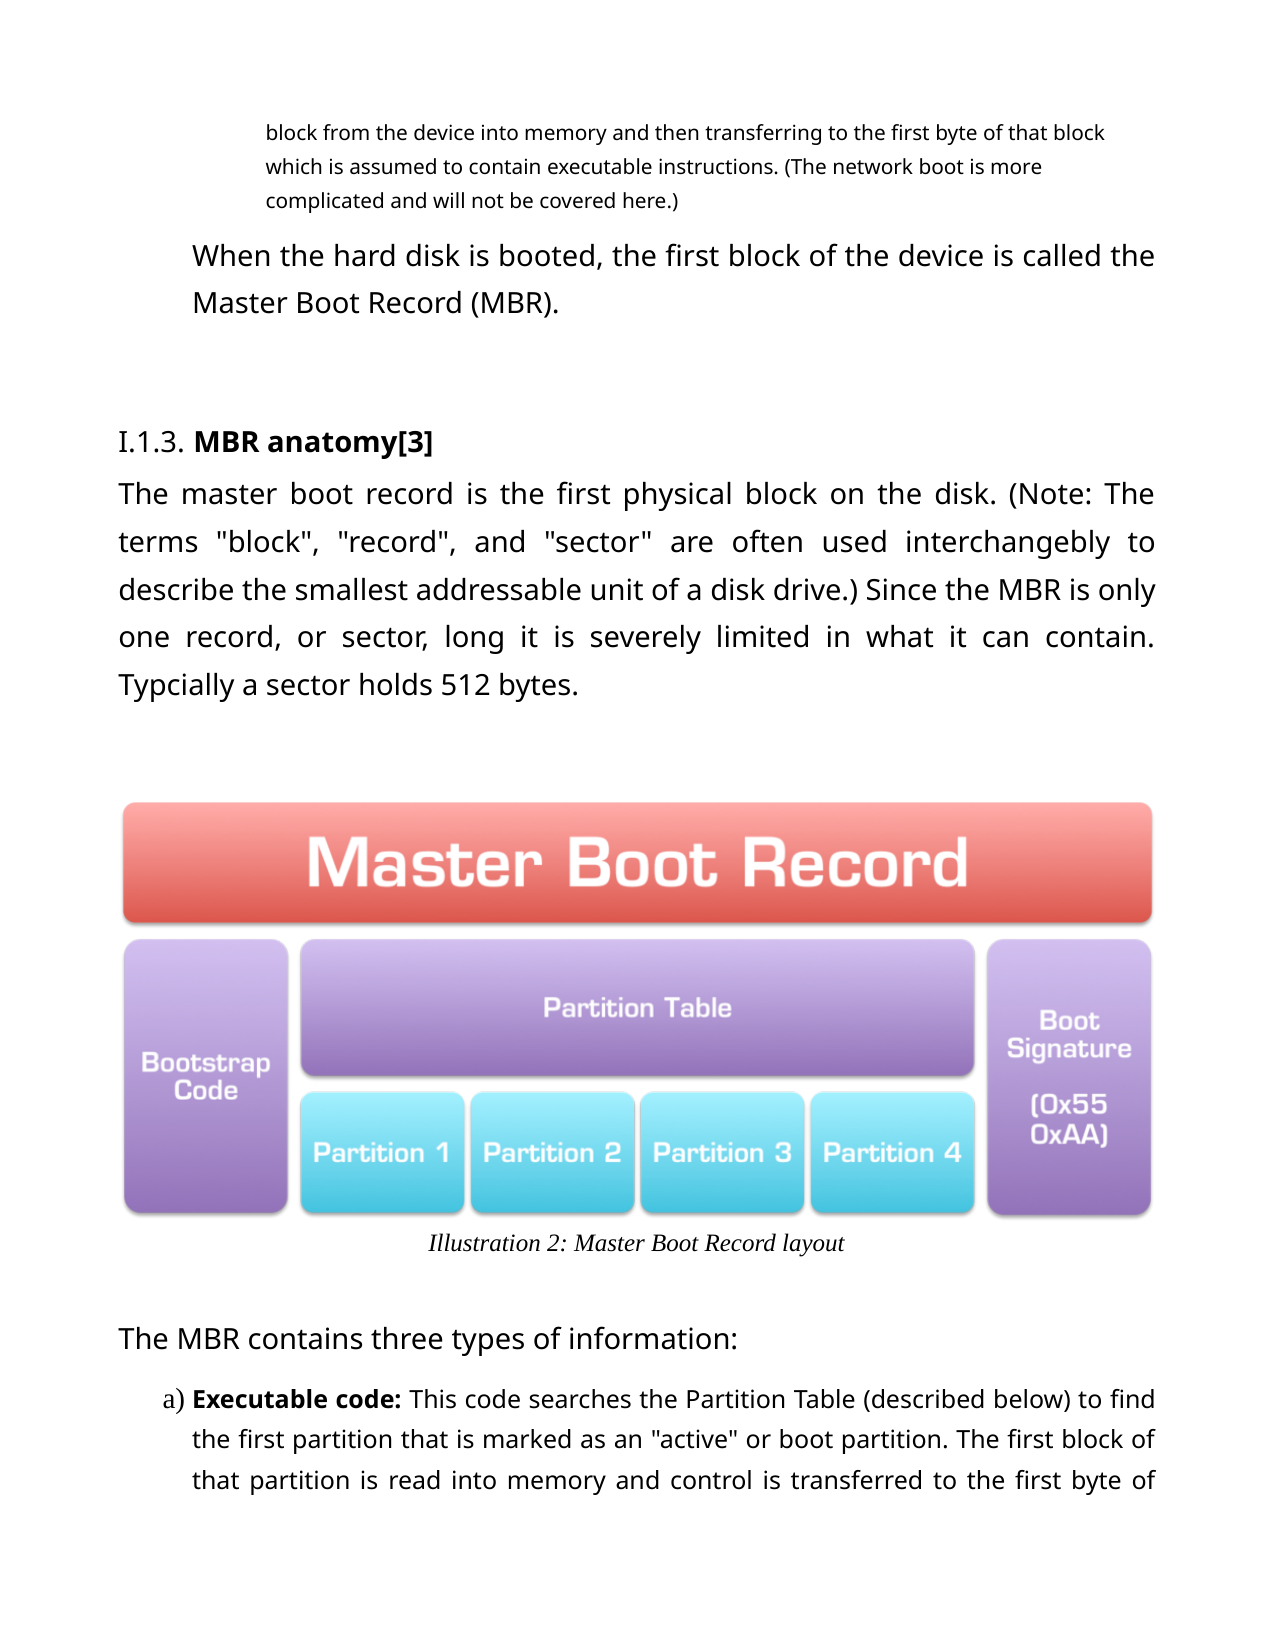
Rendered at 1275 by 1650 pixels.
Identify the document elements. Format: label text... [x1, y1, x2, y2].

list Executable code: This code searches the Partition Table (described below) to find the first partition that is marked as an "active" or boot partition. The first block of that partition is read into memory and control is transferred to the first byte of [162, 1381, 1157, 1497]
list block from the device into memory and then transferring to the first byte of that block which is assumed to contain executable instructions. (The network boot is more complicated and will not be covered here.) [236, 118, 1157, 215]
text The master boot record is the first physical block on the disk. (Note: The terms "block", "record", and "sector" are often used interchangebly to describe the smallest addressable unit of a disk drive.) Since the MBR is only one record, or sector, long it is severely limited in what it can contain. Typcially a sector holds 512 bytes. [118, 474, 1157, 704]
text The MBR contains three types of information: [118, 1318, 1157, 1358]
text Illustration 2: Master Boot Record layout [118, 1223, 1157, 1257]
picture [118, 801, 1157, 1223]
list When the hard disk is booted, the first block of the device is called the Master Boot Record (MBR). [162, 235, 1157, 322]
subtitle MBR anatomy[3] [118, 421, 1157, 461]
